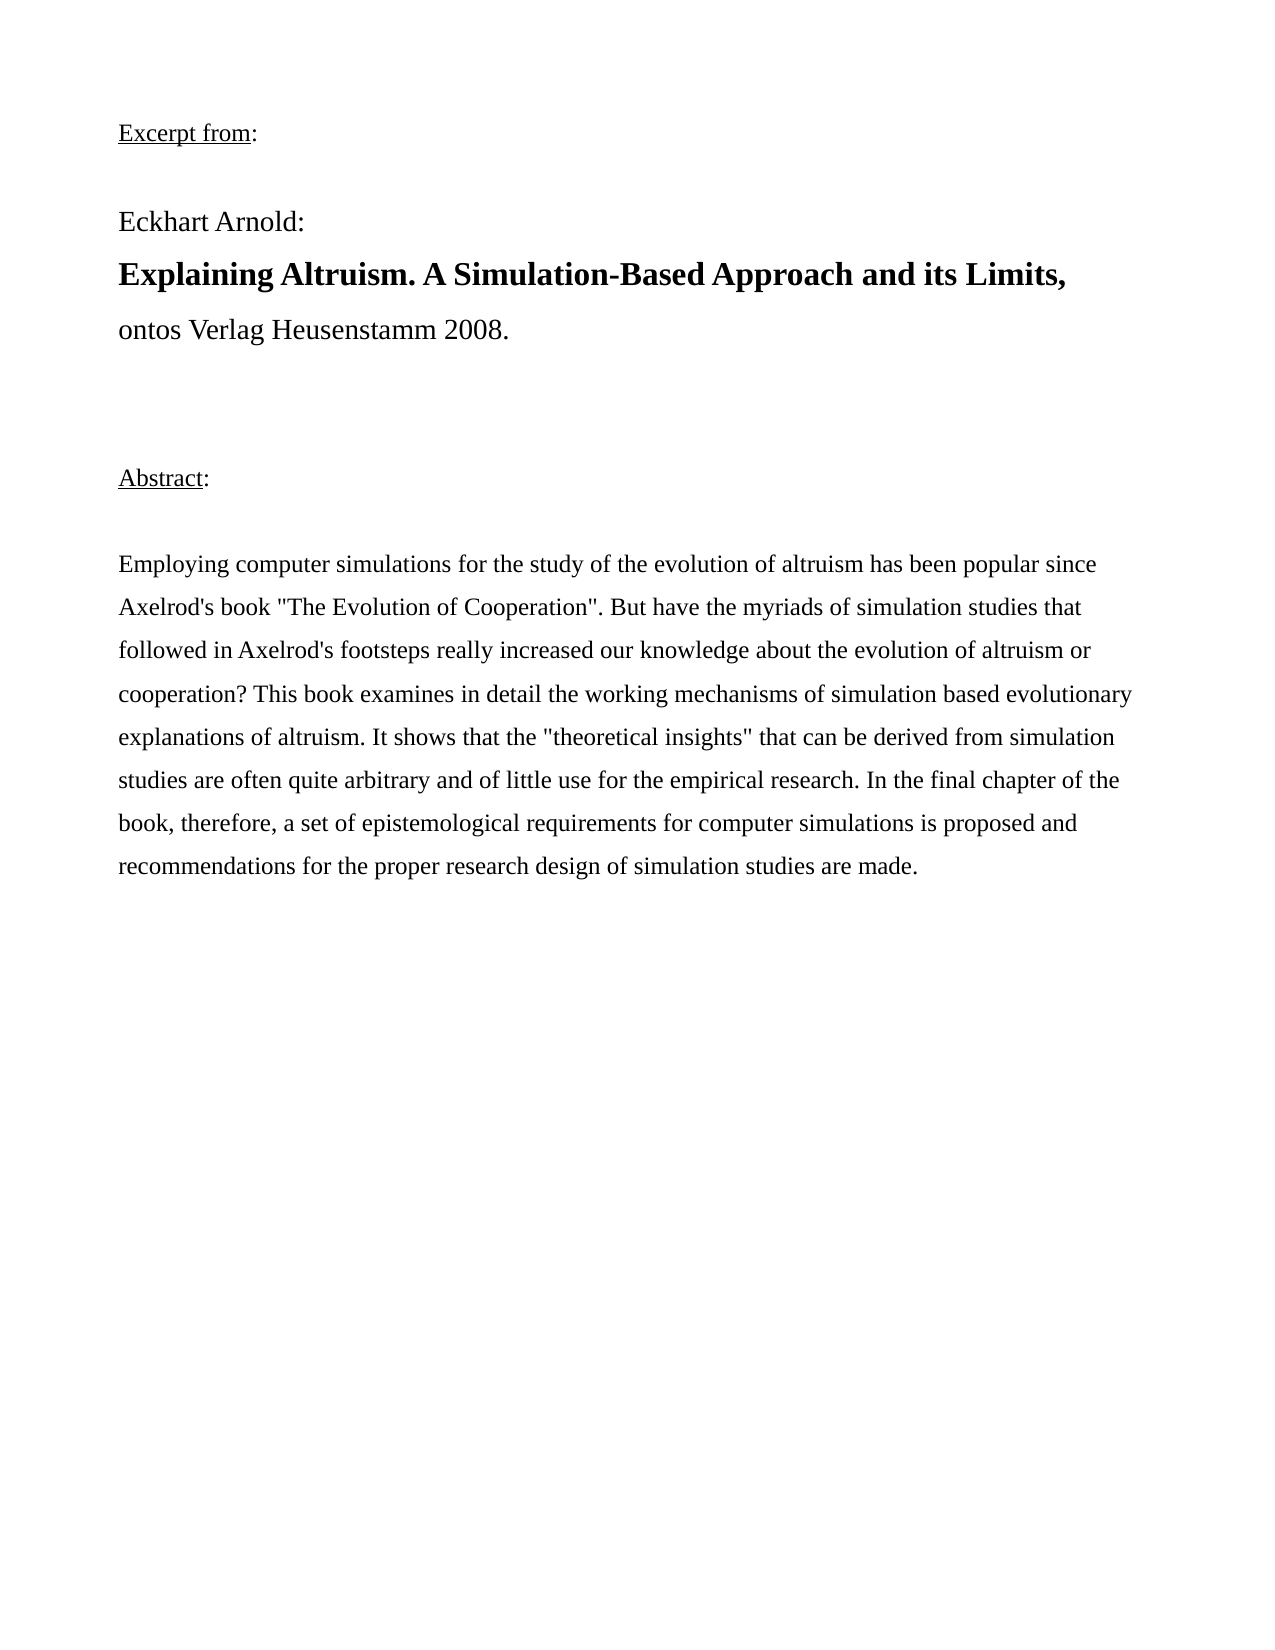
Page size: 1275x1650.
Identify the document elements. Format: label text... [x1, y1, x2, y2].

text Eckhart Arnold: [118, 204, 1157, 238]
text Employing computer simulations for the study of the evolution of altruism has been popular since Axelrod's book "The Evolution of Cooperation". But have the myriads of simulation studies that followed in Axelrod's footsteps really increased our knowledge about the evolution of altruism or cooperation? This book examines in detail the working mechanisms of simulation based evolutionary explanations of altruism. It shows that the "theoretical insights" that can be derived from simulation studies are often quite arbitrary and of little use for the empirical research. In the final chapter of the book, therefore, a set of epistemological requirements for computer simulations is proposed and recommendations for the proper research design of simulation studies are made. [118, 549, 1157, 880]
text Abstract: [118, 463, 1157, 492]
text Explaining Altruism. A Simulation-Based Approach and its Limits, [118, 255, 1157, 293]
text Excerpt from: [118, 118, 1157, 147]
text ontos Verlag Heusenstamm 2008. [118, 312, 1157, 346]
